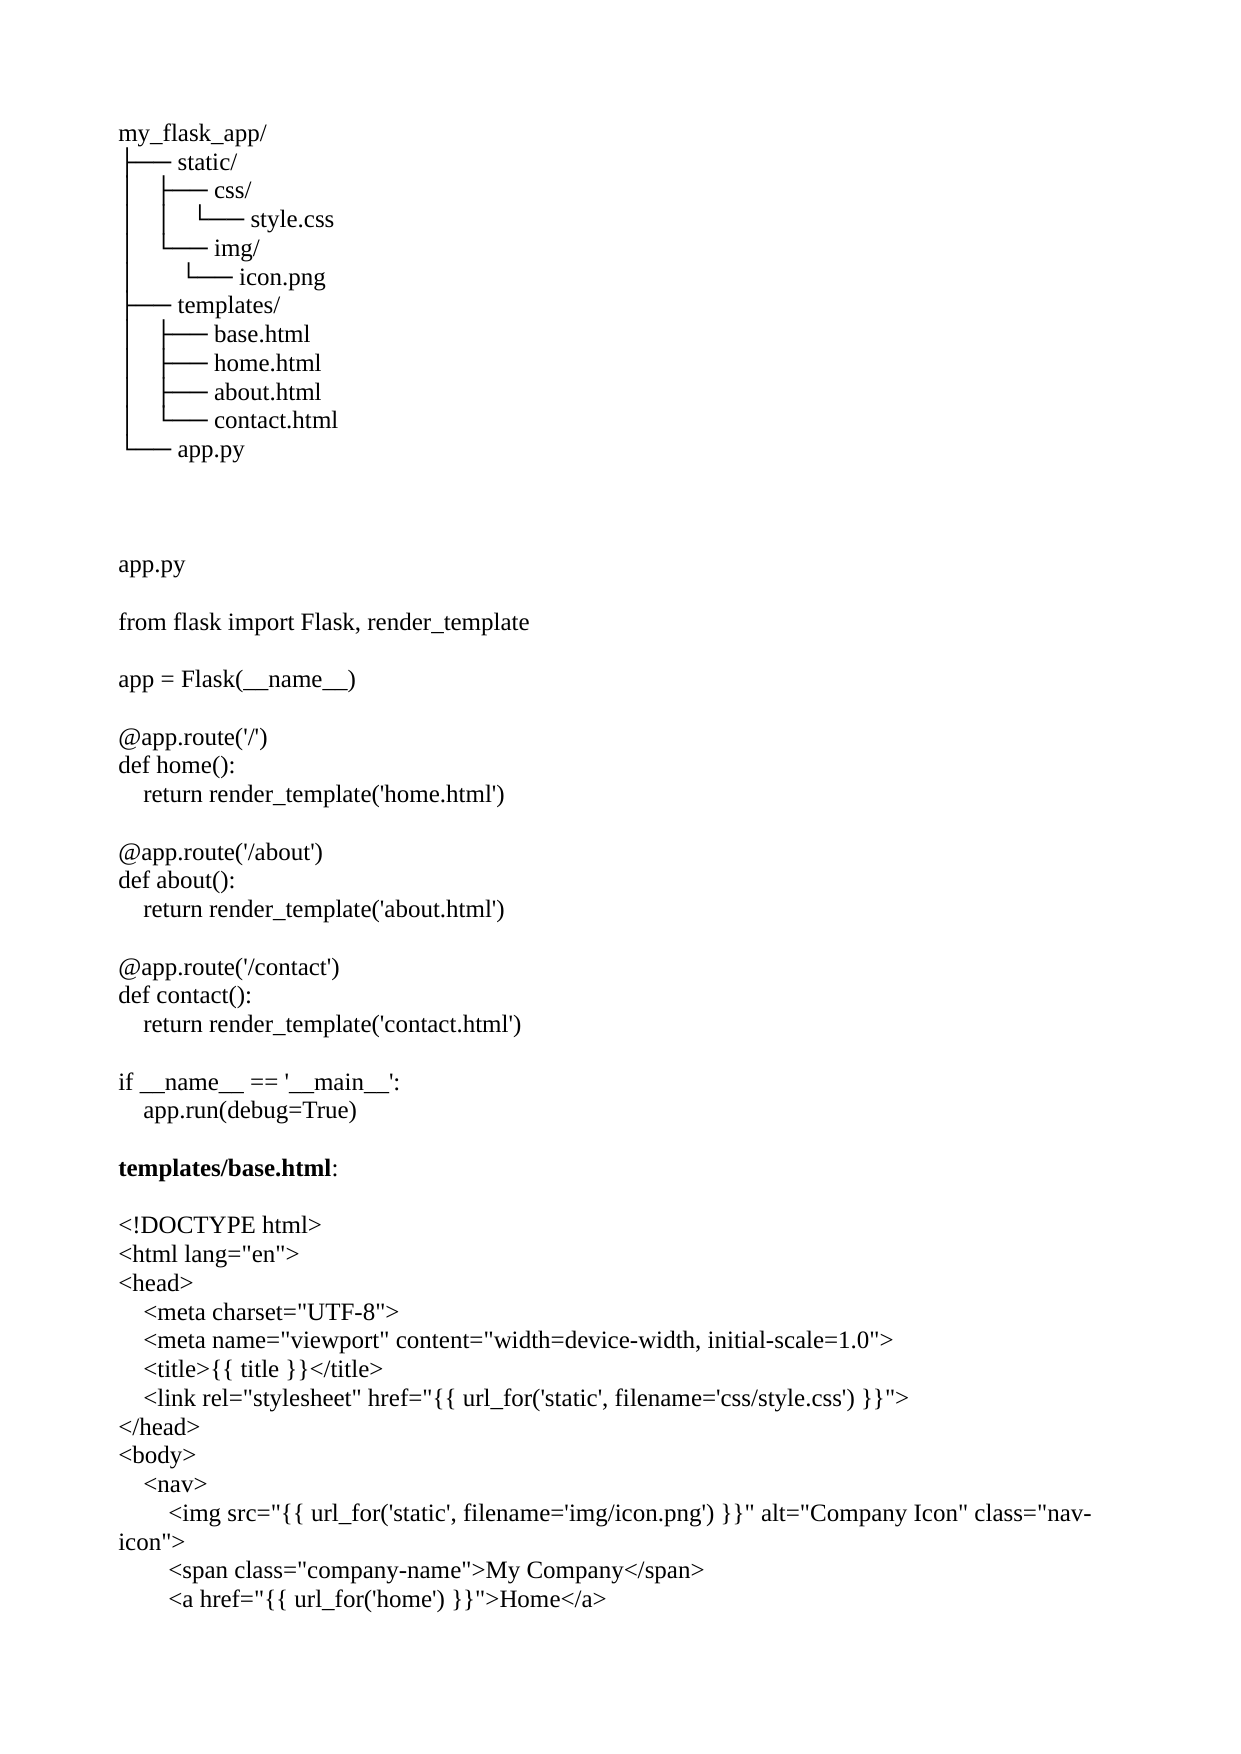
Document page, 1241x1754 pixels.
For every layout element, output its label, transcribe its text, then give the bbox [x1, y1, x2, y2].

text │ ├── about.html [128, 377, 162, 406]
text <meta charset="UTF-8"> [118, 1297, 1122, 1326]
text │ └── contact.html [128, 406, 1122, 434]
text │ ├── home.html [164, 348, 1122, 377]
text return render_template('about.html') [118, 894, 1122, 923]
text <span class="company-name">My Company</span> [118, 1556, 1122, 1584]
text │ ├── css/ [164, 176, 1122, 204]
text templates/base.html: [118, 1153, 1122, 1182]
text def contact(): [118, 981, 1122, 1009]
text │ ├── about.html [164, 377, 1122, 406]
text @app.route('/about') [118, 837, 1122, 866]
text app.run(debug=True) [118, 1096, 1122, 1124]
text │ │ └── style.css [164, 204, 1122, 233]
text app.py [118, 549, 1122, 578]
text my_flask_app/ [118, 118, 1122, 147]
text ├── templates/ [128, 291, 1122, 319]
text │ ├── base.html [128, 319, 162, 348]
text @app.route('/contact') [118, 952, 1122, 981]
text return render_template('home.html') [118, 779, 1122, 808]
text <html lang="en"> [118, 1239, 1122, 1268]
text │ └── icon.png [128, 262, 1122, 291]
text │ ├── base.html [164, 319, 1122, 348]
text app = Flask(__name__) [118, 664, 1122, 693]
text </head> [118, 1412, 1122, 1441]
text ├── static/ [118, 147, 126, 176]
text return render_template('contact.html') [118, 1009, 1122, 1038]
text <head> [118, 1268, 1122, 1297]
text <meta name="viewport" content="width=device-width, initial-scale=1.0"> [118, 1326, 1122, 1354]
text │ └── img/ [128, 233, 1122, 262]
text <title>{{ title }}</title> [118, 1354, 1122, 1383]
text <nav> [118, 1469, 1122, 1498]
text ├── static/ [128, 147, 1122, 176]
text <img src="{{ url_for('static', filename='img/icon.png') }}" alt="Company Icon" class="nav-icon"> [118, 1498, 1122, 1556]
text def about(): [118, 866, 1122, 894]
text from flask import Flask, render_template [118, 607, 1122, 636]
text └── app.py [118, 434, 1122, 463]
text <a href="{{ url_for('home') }}">Home</a> [118, 1584, 1122, 1613]
text │ │ └── style.css [128, 204, 162, 233]
text │ ├── css/ [128, 176, 162, 204]
text │ ├── css/ [118, 176, 126, 204]
text <!DOCTYPE html> [118, 1211, 1122, 1239]
text │ └── img/ [118, 233, 126, 262]
text <body> [118, 1441, 1122, 1469]
text │ ├── home.html [128, 348, 162, 377]
text @app.route('/') [118, 722, 1122, 751]
text <link rel="stylesheet" href="{{ url_for('static', filename='css/style.css') }}"> [118, 1383, 1122, 1412]
text def home(): [118, 751, 1122, 779]
text if __name__ == '__main__': [118, 1067, 1122, 1096]
